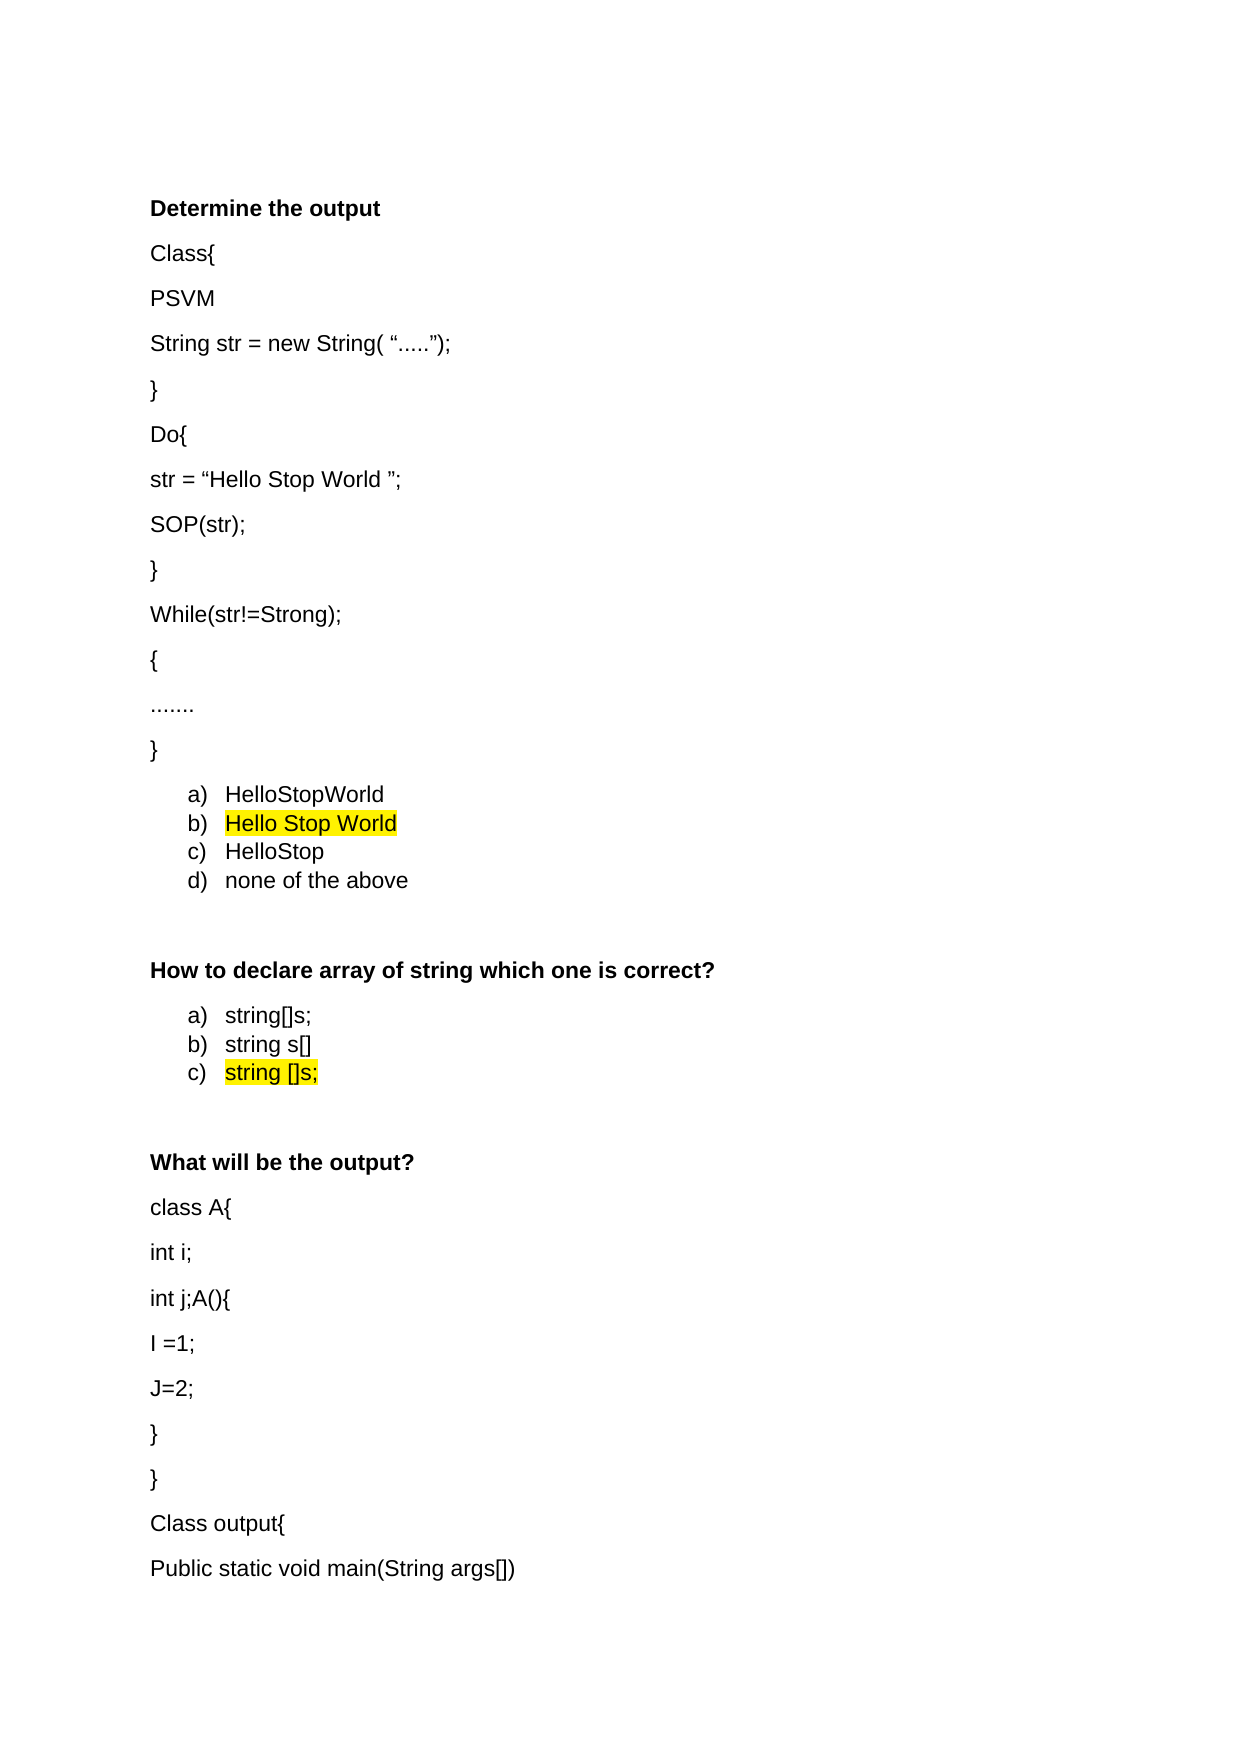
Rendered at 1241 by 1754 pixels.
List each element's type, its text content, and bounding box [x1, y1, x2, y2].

text How to declare array of string which one is correct? [150, 957, 1090, 983]
list HelloStopWorld [187, 781, 1090, 808]
text What will be the output? [150, 1149, 1090, 1176]
text } [150, 1420, 1090, 1446]
text Class output{ [150, 1510, 1090, 1536]
text SOP(str); [150, 511, 1090, 537]
text { [150, 646, 1090, 672]
text } [150, 1465, 1090, 1491]
text int i; [150, 1239, 1090, 1266]
text Do{ [150, 421, 1090, 447]
text int j;A(){ [150, 1284, 1090, 1311]
list string[]s; [187, 1002, 1090, 1028]
text String str = new String( “.....”); [150, 330, 1090, 357]
text Public static void main(String args[]) [150, 1555, 1090, 1581]
text ....... [150, 691, 1090, 718]
list string []s; [187, 1059, 1090, 1085]
text J=2; [150, 1375, 1090, 1401]
list HelloStop [187, 838, 1090, 865]
text class A{ [150, 1194, 1090, 1221]
list none of the above [187, 867, 1090, 893]
text Class{ [150, 240, 1090, 267]
text While(str!=Strong); [150, 601, 1090, 627]
text str = “Hello Stop World ”; [150, 466, 1090, 492]
list string s[] [187, 1031, 1090, 1057]
text } [150, 736, 1090, 763]
text Determine the output [150, 195, 1090, 221]
text } [150, 376, 1090, 402]
text } [150, 556, 1090, 582]
text PSVM [150, 285, 1090, 312]
list Hello Stop World [187, 810, 1090, 836]
text I =1; [150, 1329, 1090, 1356]
